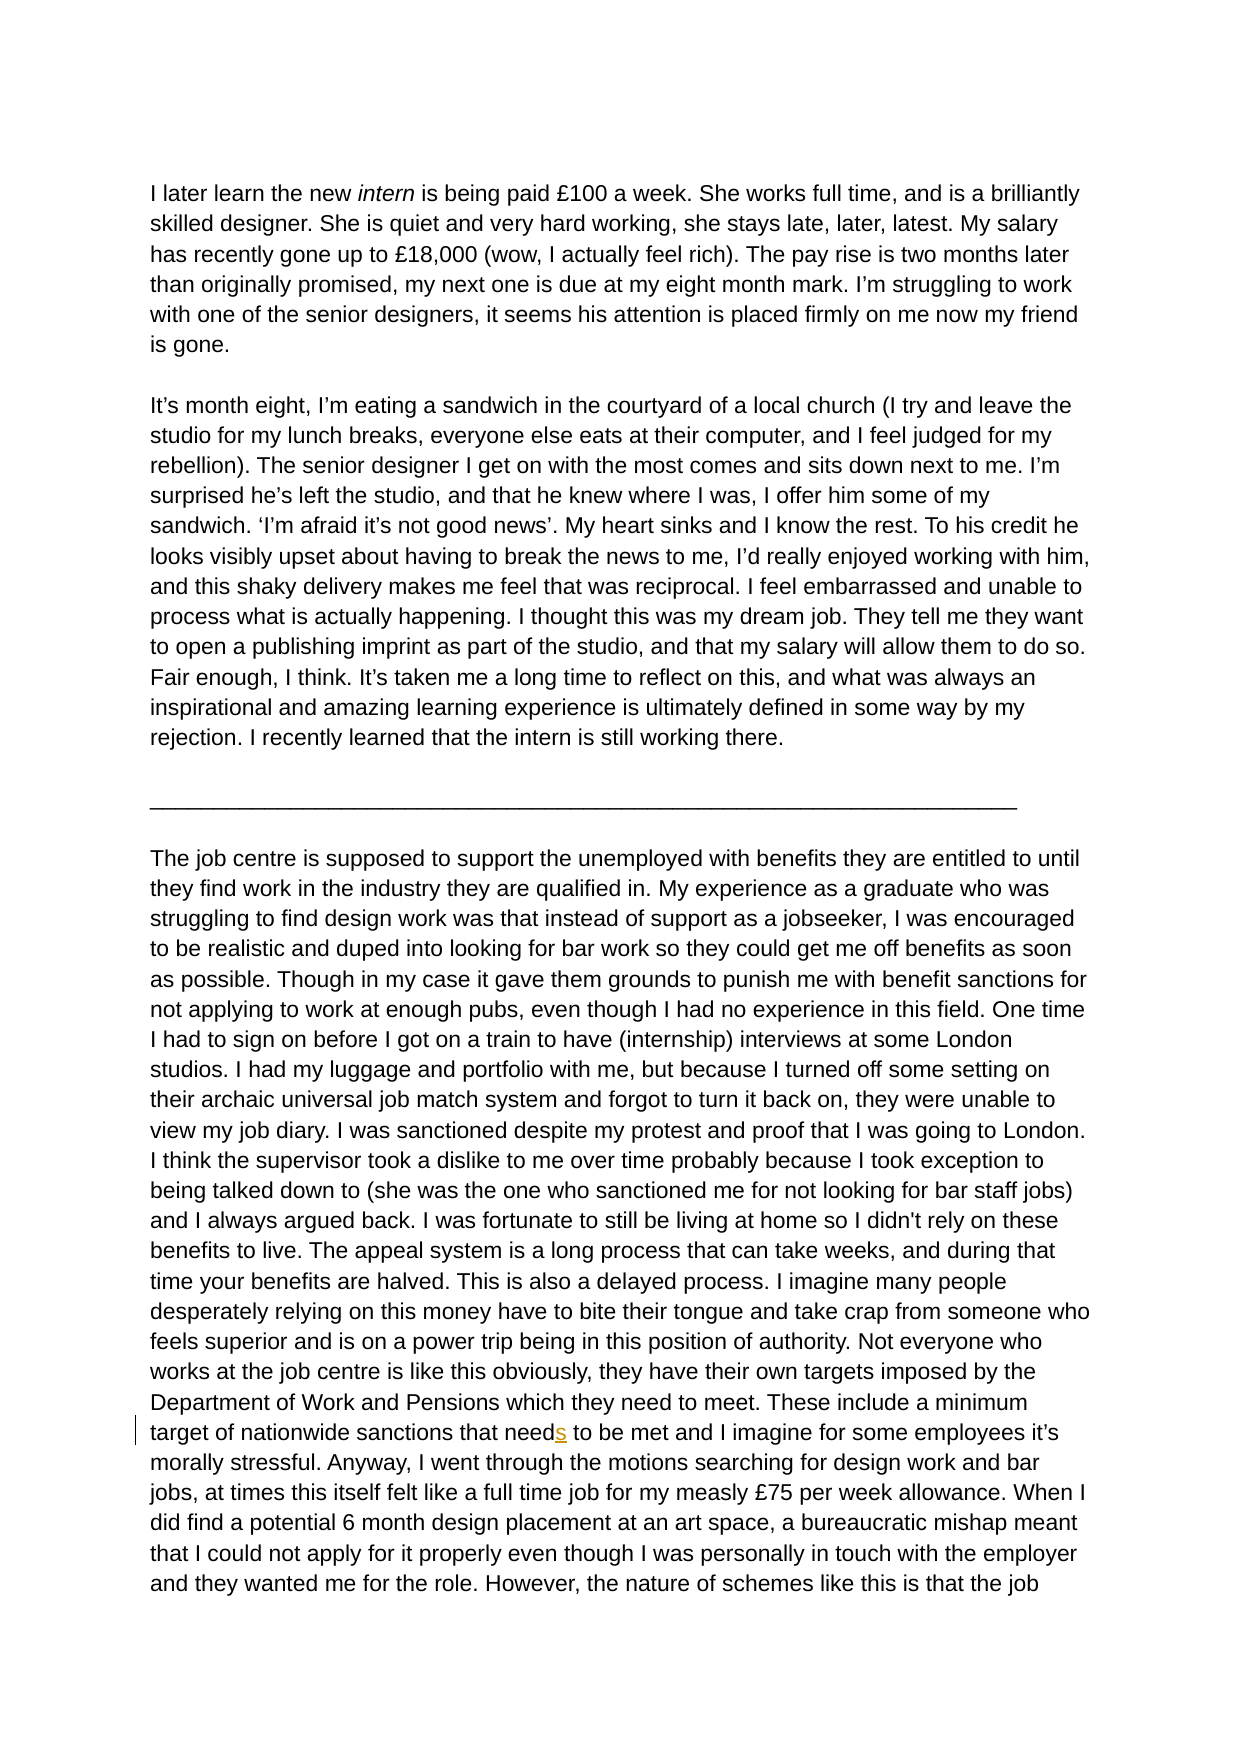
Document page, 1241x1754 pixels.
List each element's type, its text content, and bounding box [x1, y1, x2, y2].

text ____________________________________________________________________ [150, 784, 1090, 811]
text I later learn the new intern is being paid £100 a week. She works full time, and is a brilliantly skilled designer. She is quiet and very hard working, she stays late, later, latest. My salary has recently gone up to £18,000 (wow, I actually feel rich). The pay rise is two months later than originally promised, my next one is due at my eight month mark. I’m struggling to work with one of the senior designers, it seems his attention is placed firmly on me now my friend is gone. [150, 180, 1090, 358]
text The job centre is supposed to support the unemployed with benefits they are entitled to until they find work in the industry they are qualified in. My experience as a graduate who was struggling to find design work was that instead of support as a jobseeker, I was encouraged to be realistic and duped into looking for bar work so they could get me off benefits as soon as possible. Though in my case it gave them grounds to punish me with benefit sanctions for not applying to work at enough pubs, even though I had no experience in this field. One time I had to sign on before I got on a train to have (internship) interviews at some London studios. I had my luggage and portfolio with me, but because I turned off some setting on their archaic universal job match system and forgot to turn it back on, they were unable to view my job diary. I was sanctioned despite my protest and proof that I was going to London. I think the supervisor took a dislike to me over time probably because I took exception to being talked down to (she was the one who sanctioned me for not looking for bar staff jobs) and I always argued back. I was fortunate to still be living at home so I didn't rely on these benefits to live. The appeal system is a long process that can take weeks, and during that time your benefits are halved. This is also a delayed process. I imagine many people desperately relying on this money have to bite their tongue and take crap from someone who feels superior and is on a power trip being in this position of authority. Not everyone who works at the job centre is like this obviously, they have their own targets imposed by the Department of Work and Pensions which they need to meet. These include a minimum target of nationwide sanctions that needs to be met and I imagine for some employees it’s morally stressful. Anyway, I went through the motions searching for design work and bar jobs, at times this itself felt like a full time job for my measly £75 per week allowance. When I did find a potential 6 month design placement at an art space, a bureaucratic mishap meant that I could not apply for it properly even though I was personally in touch with the employer and they wanted me for the role. However, the nature of schemes like this is that the job [150, 845, 1090, 1596]
text It’s month eight, I’m eating a sandwich in the courtyard of a local church (I try and leave the studio for my lunch breaks, everyone else eats at their computer, and I feel judged for my rebellion). The senior designer I get on with the most comes and sits down next to me. I’m surprised he’s left the studio, and that he knew where I was, I offer him some of my sandwich. ‘I’m afraid it’s not good news’. My heart sinks and I know the rest. To his credit he looks visibly upset about having to break the news to me, I’d really enjoyed working with him, and this shaky delivery makes me feel that was reciprocal. I feel embarrassed and unable to process what is actually happening. I thought this was my dream job. They tell me they want to open a publishing imprint as part of the studio, and that my salary will allow them to do so. Fair enough, I think. It’s taken me a long time to reflect on this, and what was always an inspirational and amazing learning experience is ultimately defined in some way by my rejection. I recently learned that the intern is still working there. [150, 392, 1090, 750]
